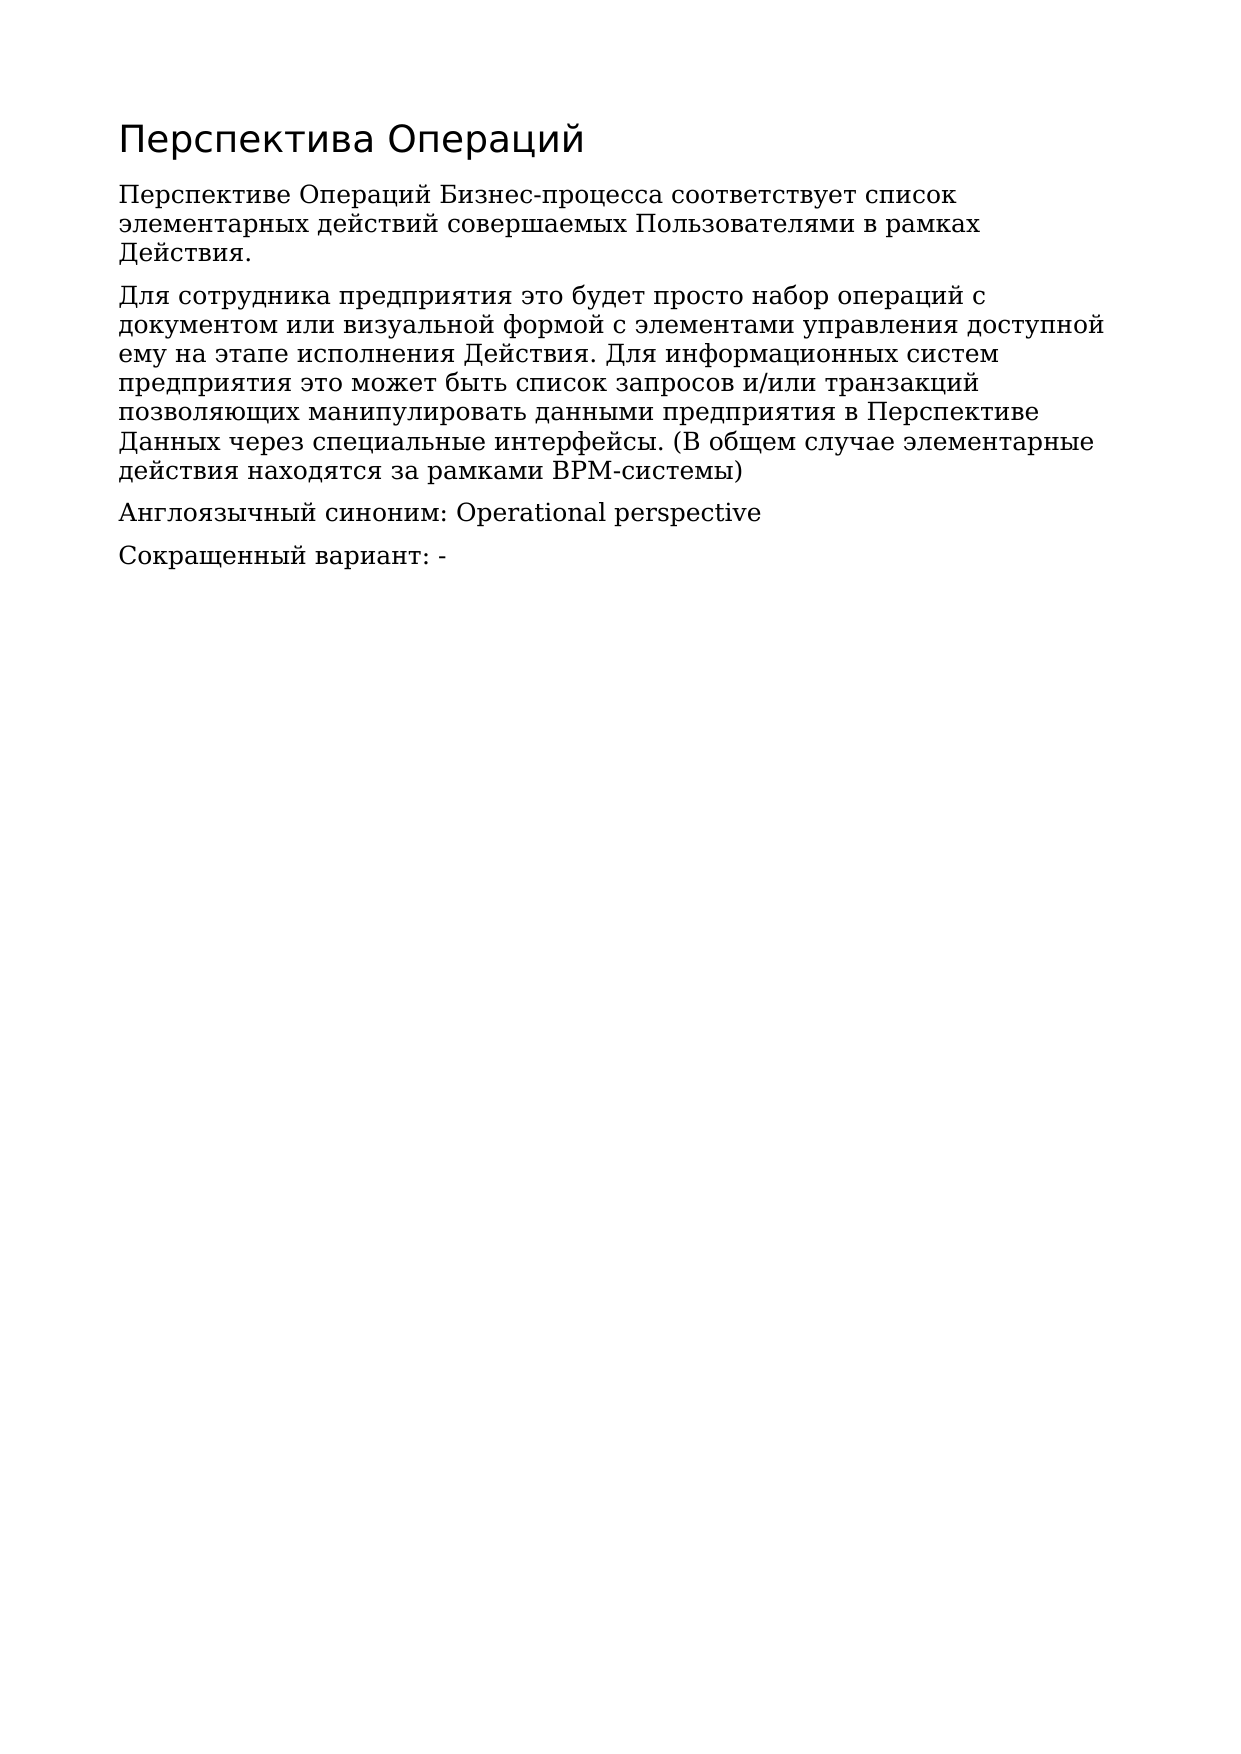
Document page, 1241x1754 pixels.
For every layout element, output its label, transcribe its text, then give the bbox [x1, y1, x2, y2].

text Англоязычный синоним: Operational perspective [118, 498, 1122, 528]
subtitle Перспектива Операций [118, 118, 1122, 162]
text Для сотрудника предприятия это будет просто набор операций с документом или визуальной формой с элементами управления доступной ему на этапе исполнения Действия. Для информационных систем предприятия это может быть список запросов и/или транзакций позволяющих манипулировать данными предприятия в Перспективе Данных через специальные интерфейсы. (В общем случае элементарные действия находятся за рамками BPM-системы) [118, 281, 1122, 485]
text Перспективе Операций Бизнес-процесса соответствует список элементарных действий совершаемых Пользователями в рамках Действия. [118, 180, 1122, 267]
text Сокращенный вариант: - [118, 541, 1122, 570]
